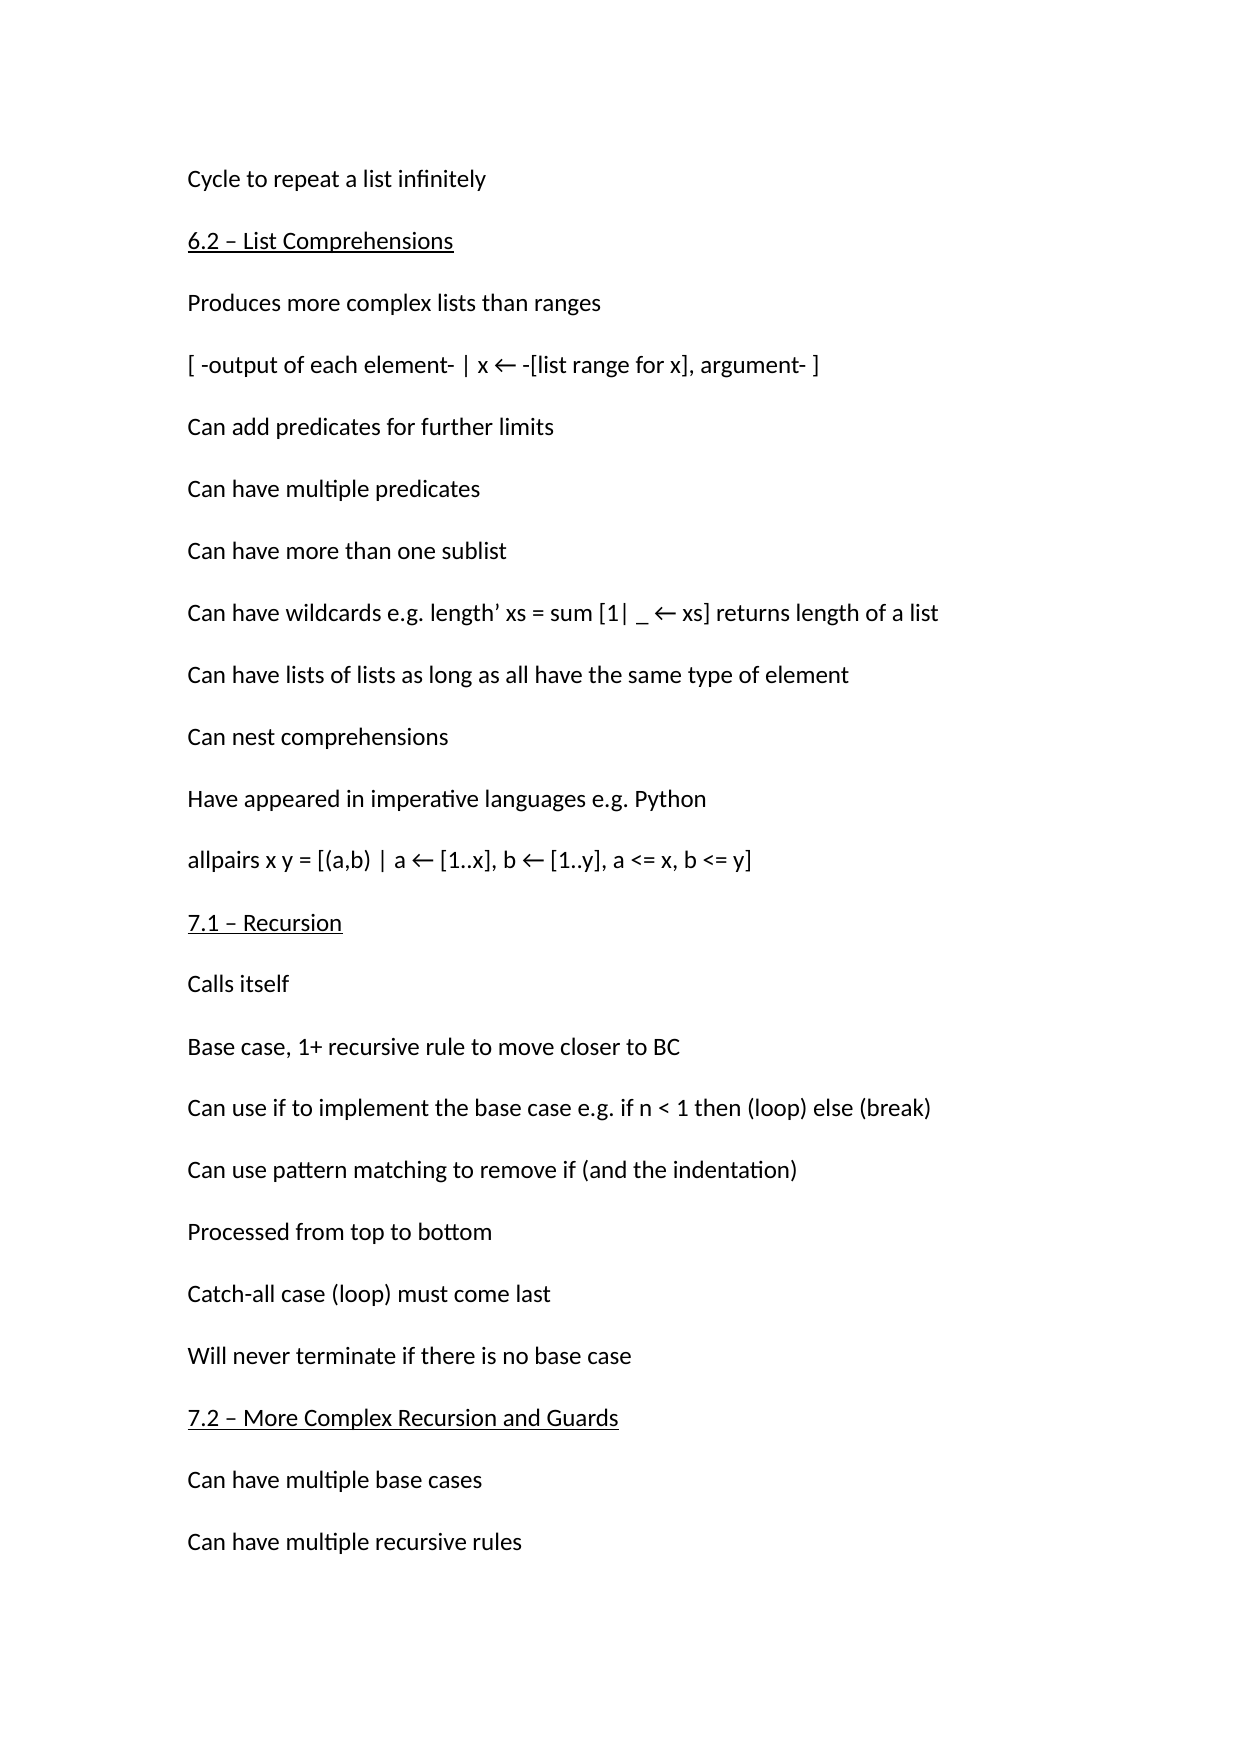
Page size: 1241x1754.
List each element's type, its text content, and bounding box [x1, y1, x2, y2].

text Calls itself [187, 968, 1053, 1000]
text Can use pattern matching to remove if (and the indentation) [187, 1154, 1053, 1186]
text Can nest comprehensions [187, 720, 1053, 752]
text 7.1 – Recursion [187, 906, 1053, 938]
text Base case, 1+ recursive rule to move closer to BC [187, 1030, 1053, 1062]
text Can have lists of lists as long as all have the same type of element [187, 658, 1053, 690]
text allpairs x y = [(a,b) | a ← [1..x], b ← [1..y], a <= x, b <= y] [187, 844, 1053, 876]
text Can have multiple base cases [187, 1463, 1053, 1496]
text Will never terminate if there is no base case [187, 1339, 1053, 1372]
text Can have more than one sublist [187, 534, 1053, 566]
text Can have multiple recursive rules [187, 1526, 1053, 1558]
text Cycle to repeat a list infinitely [187, 162, 1053, 194]
text 6.2 – List Comprehensions [187, 224, 1053, 256]
text Have appeared in imperative languages e.g. Python [187, 782, 1053, 814]
text 7.2 – More Complex Recursion and Guards [187, 1402, 1053, 1434]
text Can use if to implement the base case e.g. if n < 1 then (loop) else (break) [187, 1092, 1053, 1124]
text Catch-all case (loop) must come last [187, 1278, 1053, 1310]
text [ -output of each element- | x ← -[list range for x], argument- ] [187, 348, 1053, 380]
text Can add predicates for further limits [187, 410, 1053, 442]
text Can have wildcards e.g. length’ xs = sum [1| _ ← xs] returns length of a list [187, 596, 1053, 628]
text Can have multiple predicates [187, 472, 1053, 504]
text Processed from top to bottom [187, 1216, 1053, 1248]
text Produces more complex lists than ranges [187, 286, 1053, 318]
